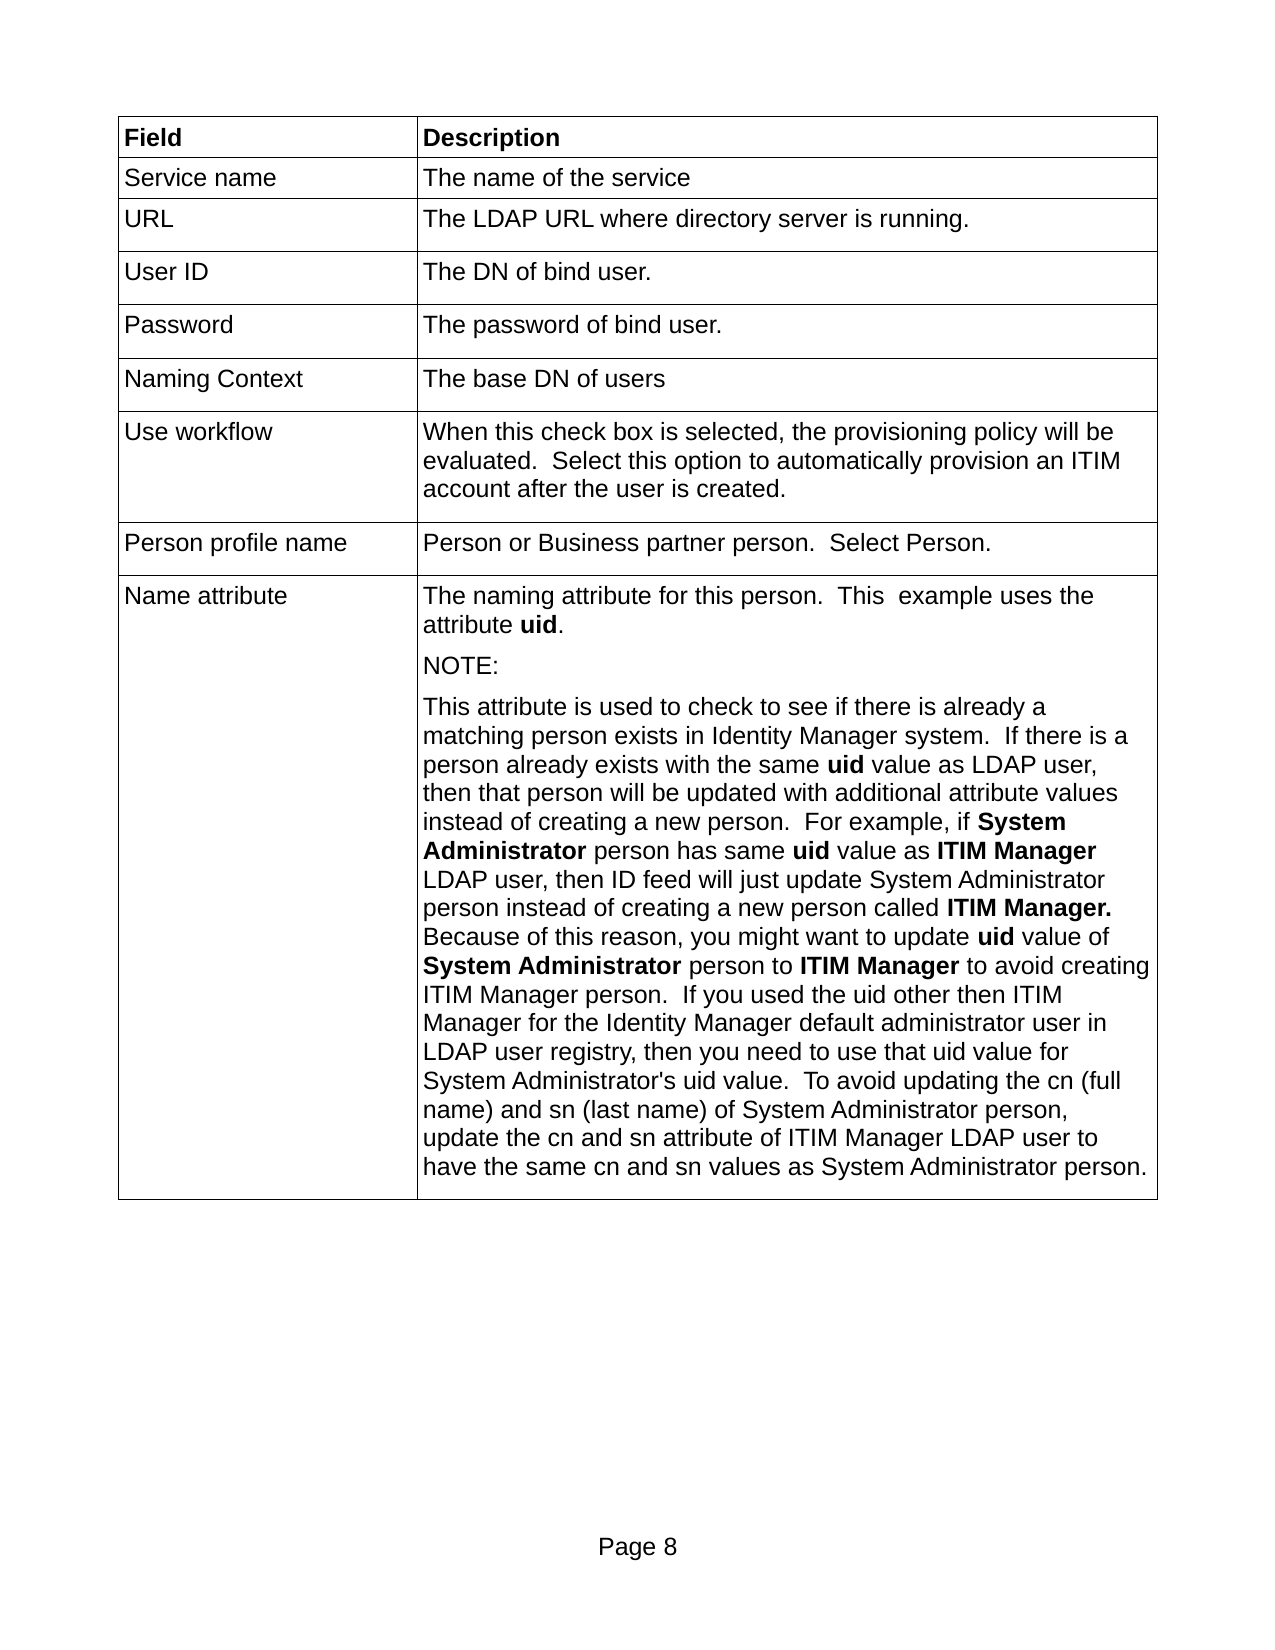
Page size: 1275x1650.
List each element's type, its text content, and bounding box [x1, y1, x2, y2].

table_cell The name of the service [418, 158, 1157, 198]
table_cell Password [119, 305, 417, 357]
table_cell Use workflow [119, 412, 417, 521]
table_cell The DN of bind user. [418, 252, 1157, 304]
table_cell The LDAP URL where directory server is running. [418, 199, 1157, 251]
table_header Field [119, 117, 417, 157]
table_cell Naming Context [119, 359, 417, 411]
table_cell Name attribute [119, 576, 417, 1199]
table_cell User ID [119, 252, 417, 304]
table_header Description [418, 117, 1157, 157]
table_cell The password of bind user. [418, 305, 1157, 357]
table_cell Person profile name [119, 523, 417, 574]
table_cell The naming attribute for this person. This example uses the attribute uid. NOTE: This attribute is used to check to see if there is already a matching person exists in Identity Manager system. If there is a person already exists with the same uid value as LDAP user, then that person will be updated with additional attribute values instead of creating a new person. For example, if System Administrator person has same uid value as ITIM Manager LDAP user, then ID feed will just update System Administrator person instead of creating a new person called ITIM Manager. Because of this reason, you might want to update uid value of System Administrator person to ITIM Manager to avoid creating ITIM Manager person. If you used the uid other then ITIM Manager for the Identity Manager default administrator user in LDAP user registry, then you need to use that uid value for System Administrator's uid value. To avoid updating the cn (full name) and sn (last name) of System Administrator person, update the cn and sn attribute of ITIM Manager LDAP user to have the same cn and sn values as System Administrator person. [418, 576, 1157, 1199]
table_cell Person or Business partner person. Select Person. [418, 523, 1157, 574]
table_cell Service name [119, 158, 417, 198]
table_cell The base DN of users [418, 359, 1157, 411]
table_cell When this check box is selected, the provisioning policy will be evaluated. Select this option to automatically provision an ITIM account after the user is created. [418, 412, 1157, 521]
table_cell URL [119, 199, 417, 251]
